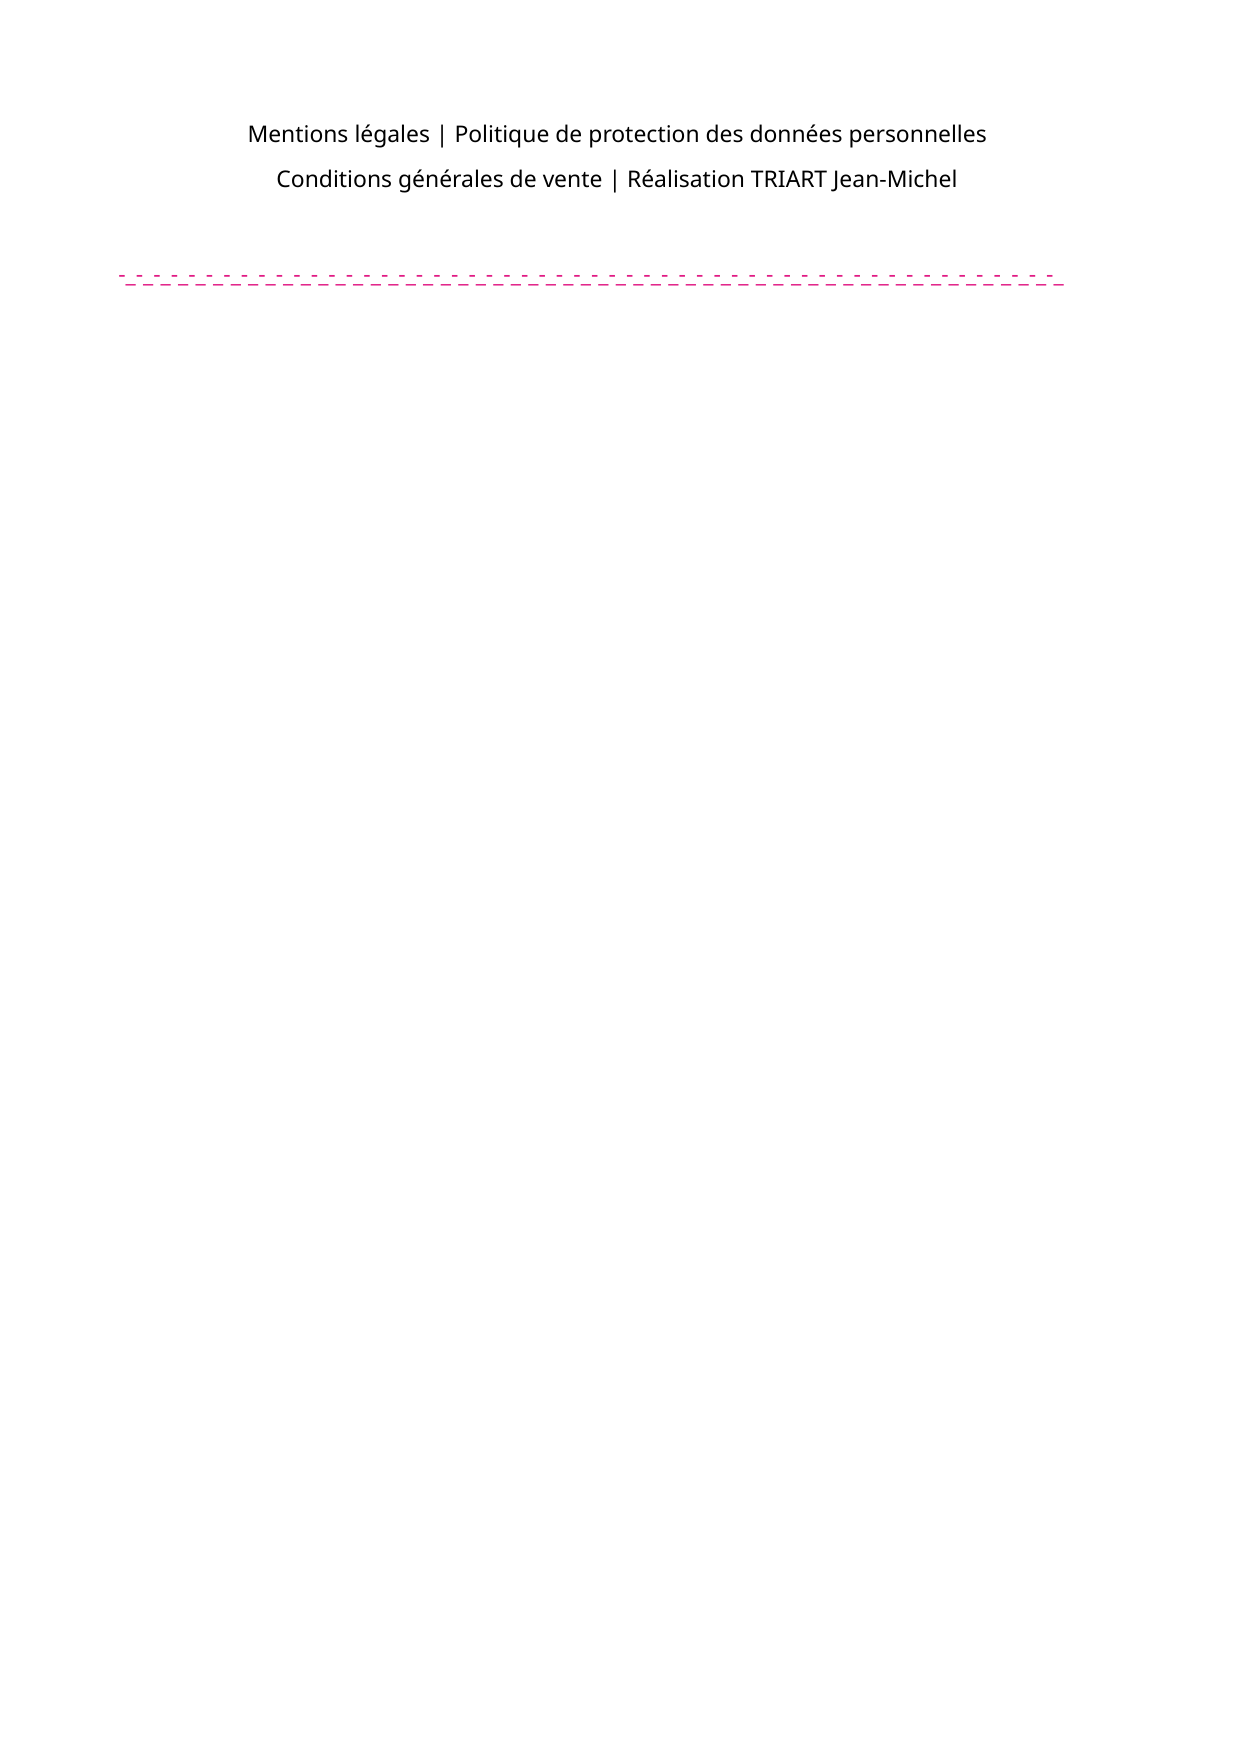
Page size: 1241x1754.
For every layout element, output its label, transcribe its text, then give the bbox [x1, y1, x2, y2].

text Mentions légales | Politique de protection des données personnelles Conditions générales de vente | Réalisation TRIART Jean-Michel [118, 118, 1122, 194]
text -_-_-_-_-_-_-_-_-_-_-_-_-_-_-_-_-_-_-_-_-_-_-_-_-_-_-_-_-_-_-_-_-_-_-_-_-_-_-_-_-_-_-_-_-_-_-_-_-_-_-_-_-_-_ [118, 258, 1122, 289]
